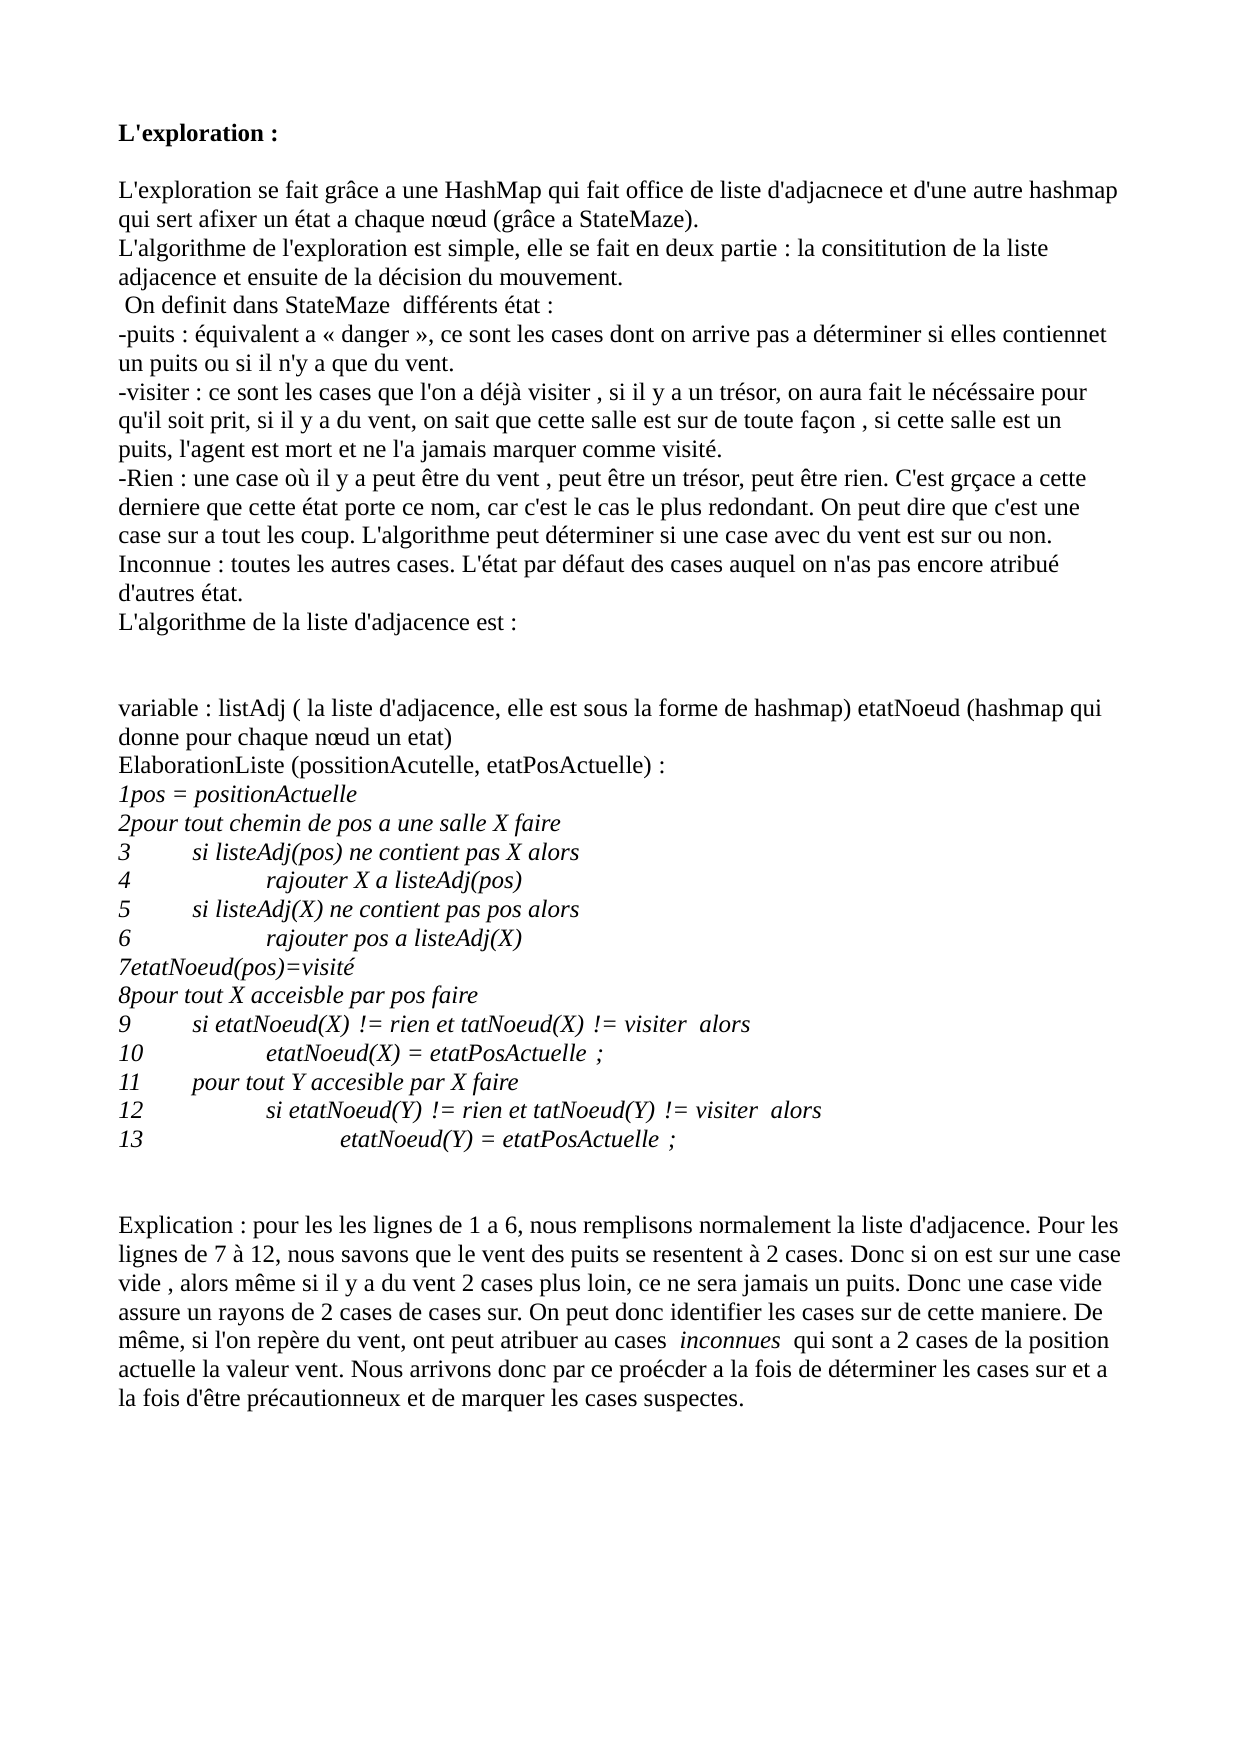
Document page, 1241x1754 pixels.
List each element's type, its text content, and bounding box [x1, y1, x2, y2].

text L'algorithme de la liste d'adjacence est : [118, 607, 1122, 636]
text 8pour tout X acceisble par pos faire [118, 981, 1122, 1009]
text 10 etatNoeud(X) = etatPosActuelle ; [118, 1038, 1122, 1067]
text -visiter : ce sont les cases que l'on a déjà visiter , si il y a un trésor, on aura fait le nécéssaire pour qu'il soit prit, si il y a du vent, on sait que cette salle est sur de toute façon , si cette salle est un puits, l'agent est mort et ne l'a jamais marquer comme visité. [118, 377, 1122, 463]
text 9 si etatNoeud(X) != rien et tatNoeud(X) != visiter alors [118, 1009, 1122, 1038]
text -Rien : une case où il y a peut être du vent , peut être un trésor, peut être rien. C'est grçace a cette derniere que cette état porte ce nom, car c'est le cas le plus redondant. On peut dire que c'est une case sur a tout les coup. L'algorithme peut déterminer si une case avec du vent est sur ou non. [118, 463, 1122, 549]
text On definit dans StateMaze différents état : [118, 291, 1122, 319]
text 11 pour tout Y accesible par X faire [118, 1067, 1122, 1096]
text 1pos = positionActuelle [118, 779, 1122, 808]
text variable : listAdj ( la liste d'adjacence, elle est sous la forme de hashmap) etatNoeud (hashmap qui donne pour chaque nœud un etat) [118, 693, 1122, 751]
text L'exploration se fait grâce a une HashMap qui fait office de liste d'adjacnece et d'une autre hashmap qui sert afixer un état a chaque nœud (grâce a StateMaze). [118, 176, 1122, 233]
text 2pour tout chemin de pos a une salle X faire [118, 808, 1122, 837]
text Explication : pour les les lignes de 1 a 6, nous remplisons normalement la liste d'adjacence. Pour les lignes de 7 à 12, nous savons que le vent des puits se resentent à 2 cases. Donc si on est sur une case vide , alors même si il y a du vent 2 cases plus loin, ce ne sera jamais un puits. Donc une case vide assure un rayons de 2 cases de cases sur. On peut donc identifier les cases sur de cette maniere. De même, si l'on repère du vent, ont peut atribuer au cases inconnues qui sont a 2 cases de la position actuelle la valeur vent. Nous arrivons donc par ce proécder a la fois de déterminer les cases sur et a la fois d'être précautionneux et de marquer les cases suspectes. [118, 1211, 1122, 1412]
text 3 si listeAdj(pos) ne contient pas X alors [118, 837, 1122, 866]
text L'exploration : [118, 118, 1122, 147]
text ElaborationListe (possitionAcutelle, etatPosActuelle) : [118, 751, 1122, 779]
text 6 rajouter pos a listeAdj(X) [118, 923, 1122, 952]
text L'algorithme de l'exploration est simple, elle se fait en deux partie : la consititution de la liste adjacence et ensuite de la décision du mouvement. [118, 233, 1122, 291]
text 7etatNoeud(pos)=visité [118, 952, 1122, 981]
text -puits : équivalent a « danger », ce sont les cases dont on arrive pas a déterminer si elles contiennet un puits ou si il n'y a que du vent. [118, 319, 1122, 377]
text 12 si etatNoeud(Y) != rien et tatNoeud(Y) != visiter alors [118, 1096, 1122, 1124]
text 13 etatNoeud(Y) = etatPosActuelle ; [118, 1124, 1122, 1153]
text 5 si listeAdj(X) ne contient pas pos alors [118, 894, 1122, 923]
text Inconnue : toutes les autres cases. L'état par défaut des cases auquel on n'as pas encore atribué d'autres état. [118, 549, 1122, 607]
text 4 rajouter X a listeAdj(pos) [118, 866, 1122, 894]
